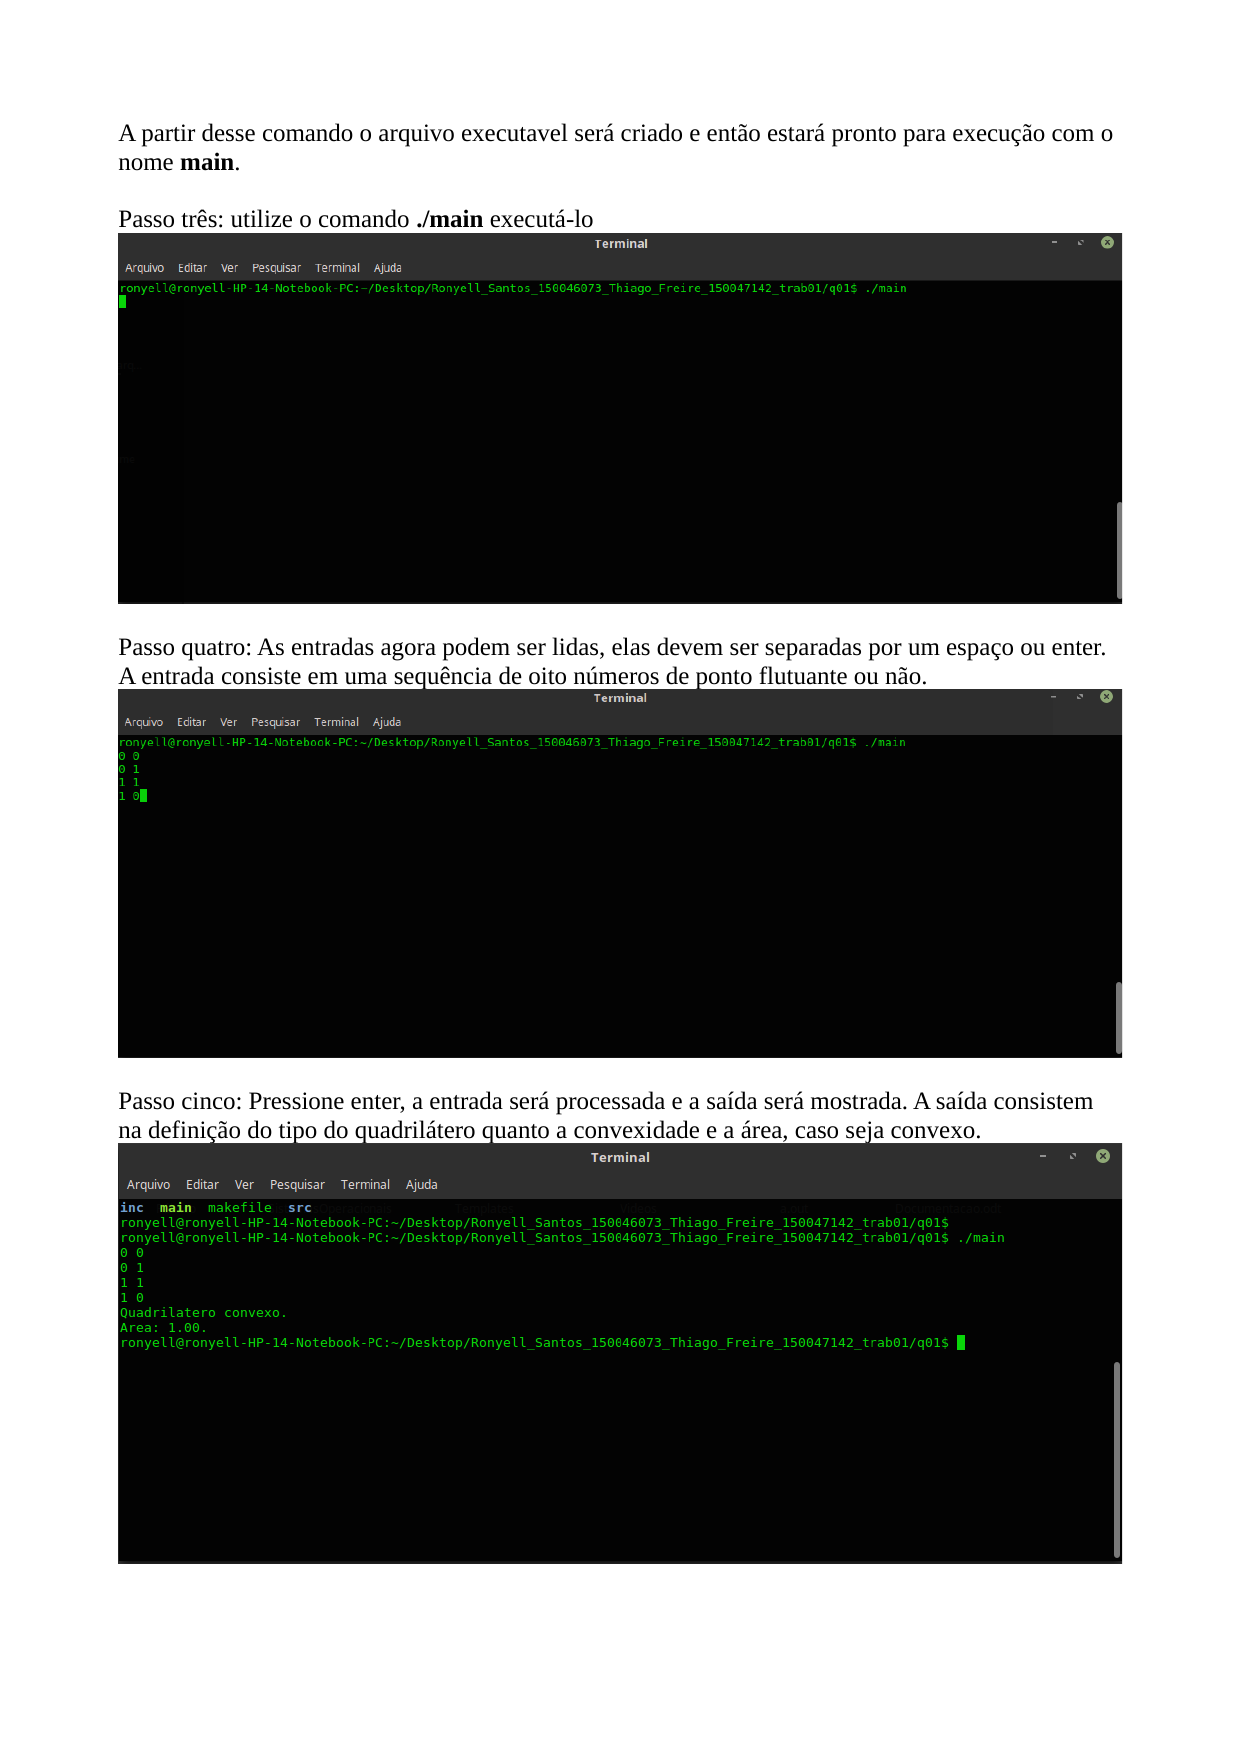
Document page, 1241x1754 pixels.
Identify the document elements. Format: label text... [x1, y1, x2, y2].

text Passo quatro: As entradas agora podem ser lidas, elas devem ser separadas por um espaço ou enter. A entrada consiste em uma sequência de oito números de ponto flutuante ou não. [118, 632, 1122, 689]
text Passo três: utilize o comando ./main executá-lo [118, 204, 1122, 233]
picture [118, 1143, 1123, 1564]
picture [118, 233, 1123, 604]
picture [118, 689, 1123, 1058]
text A partir desse comando o arquivo executavel será criado e então estará pronto para execução com o nome main. [118, 118, 1122, 176]
text Passo cinco: Pressione enter, a entrada será processada e a saída será mostrada. A saída consistem na definição do tipo do quadrilátero quanto a convexidade e a área, caso seja convexo. [118, 1086, 1122, 1143]
